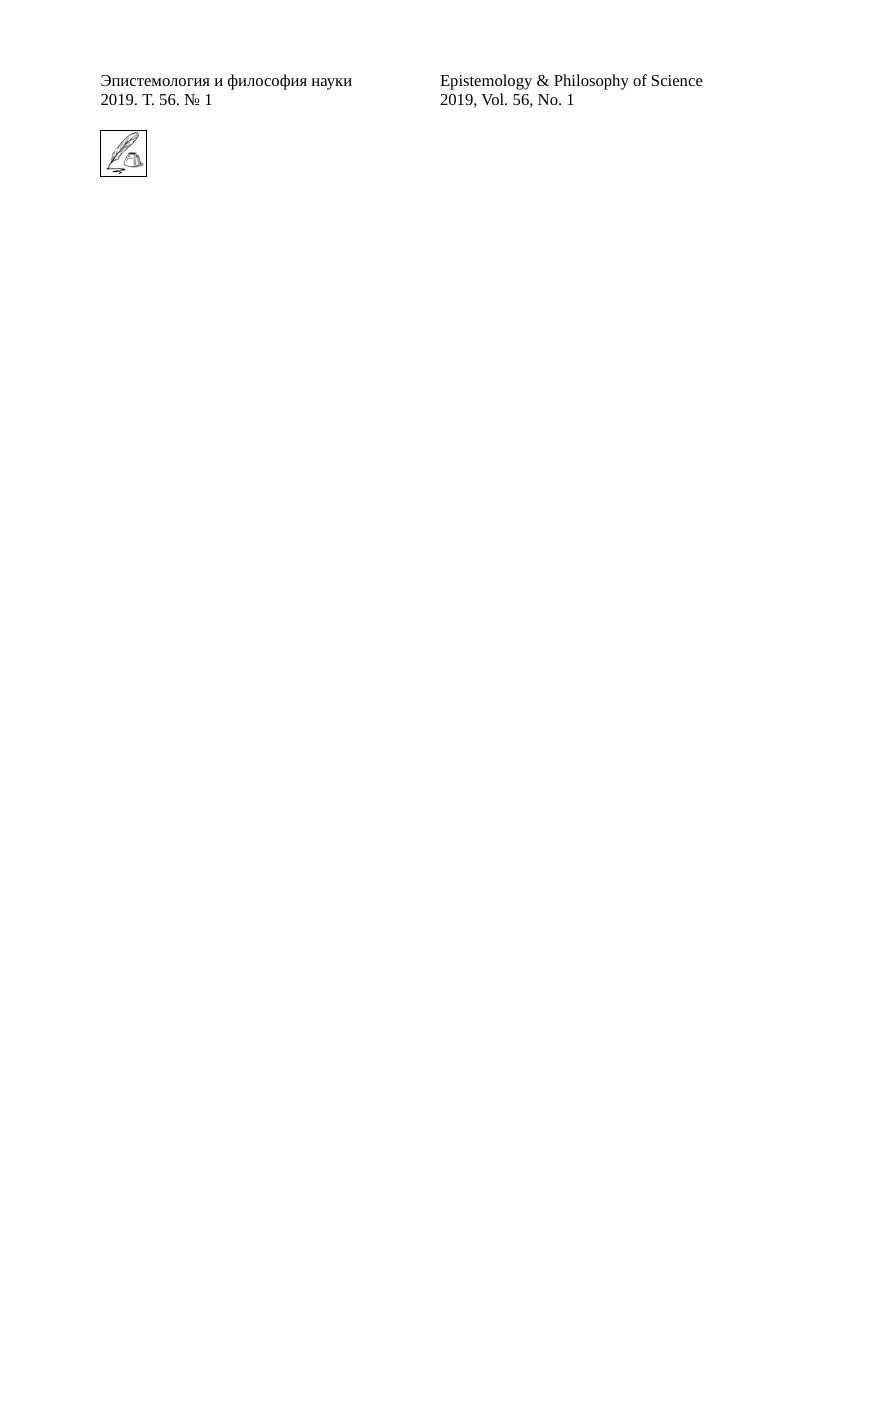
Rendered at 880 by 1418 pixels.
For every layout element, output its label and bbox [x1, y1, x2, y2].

picture [101, 131, 146, 176]
table_header [153, 130, 779, 177]
table_header [147, 130, 153, 177]
